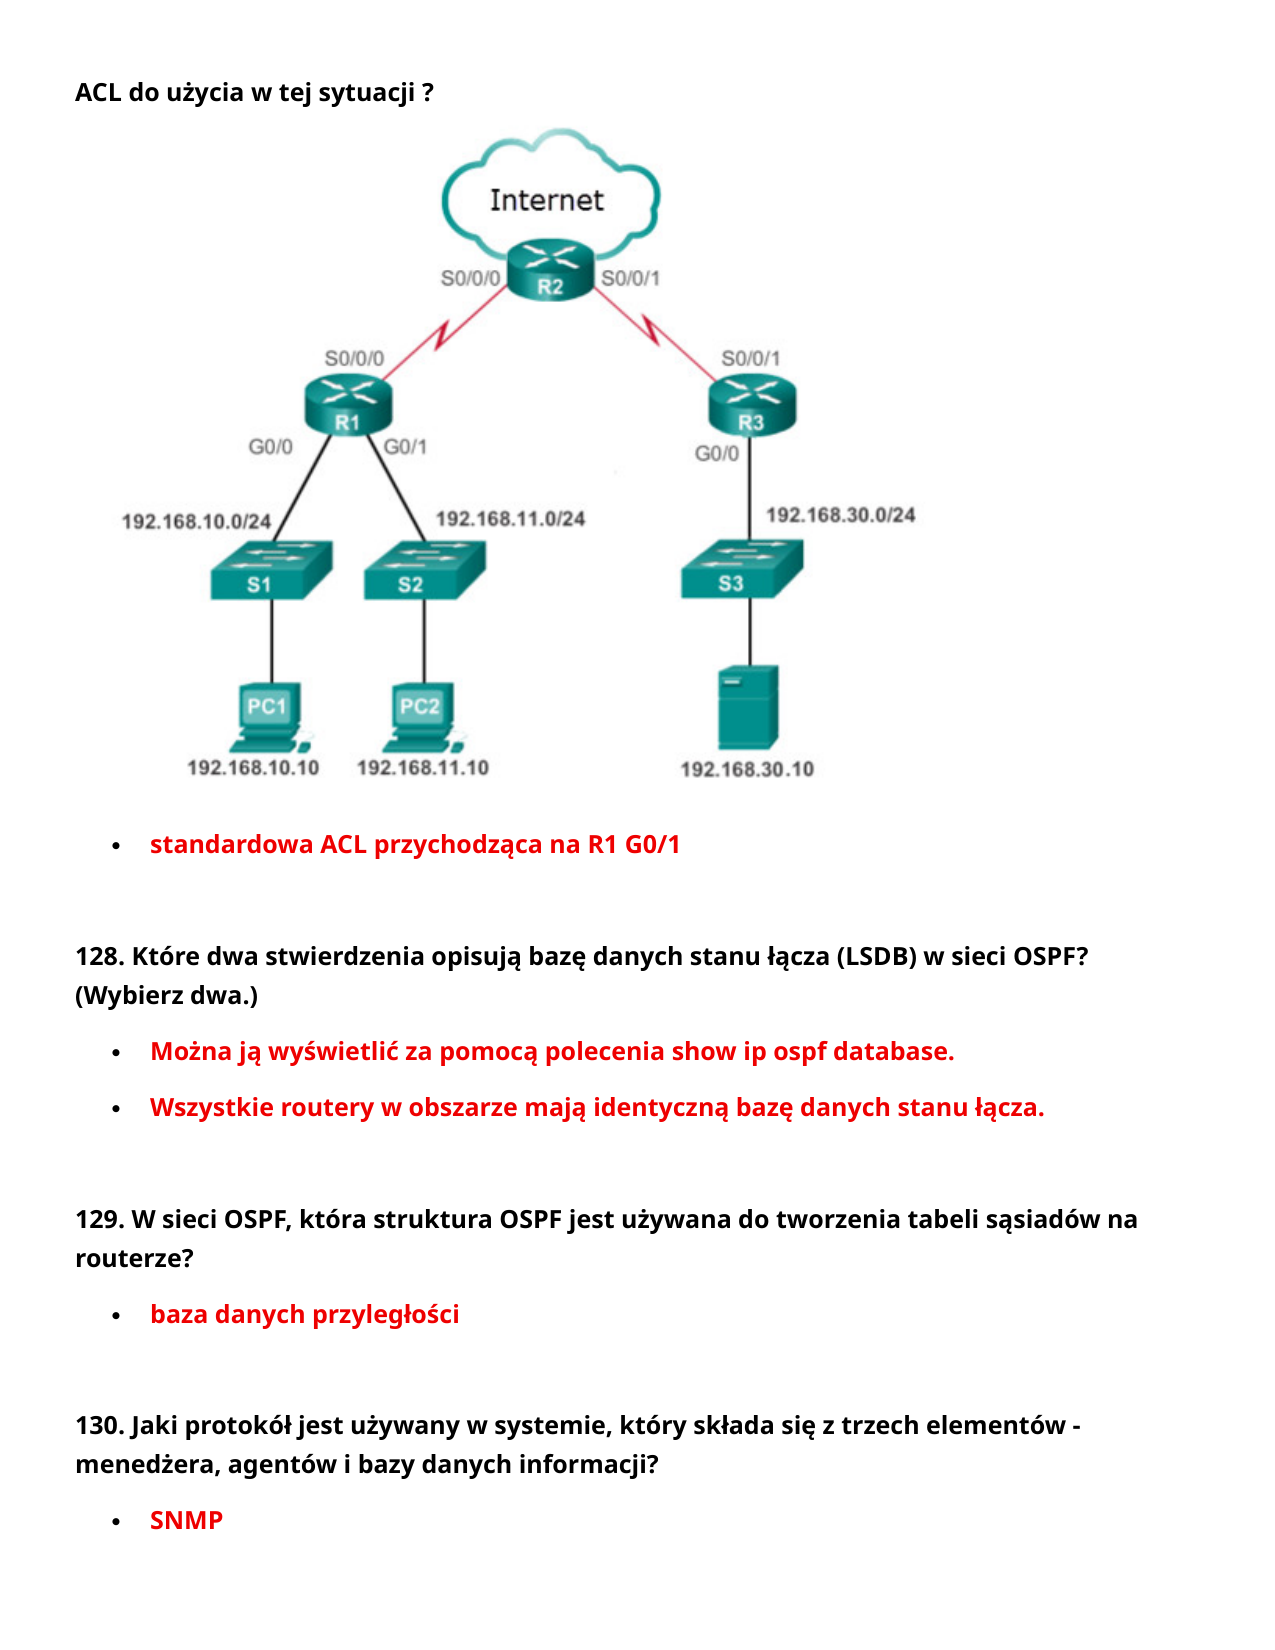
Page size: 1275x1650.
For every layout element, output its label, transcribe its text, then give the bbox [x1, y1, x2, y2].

text 128. Które dwa stwierdzenia opisują bazę danych stanu łącza (LSDB) w sieci OSPF? (Wybierz dwa.) [75, 939, 1200, 1012]
list baza danych przyległości [112, 1296, 1200, 1330]
list Można ją wyświetlić za pomocą polecenia show ip ospf database. [112, 1034, 1200, 1068]
text ACL do użycia w tej sytuacji ? [75, 75, 1200, 805]
list Wszystkie routery w obszarze mają identyczną bazę danych stanu łącza. [112, 1090, 1200, 1124]
list standardowa ACL przychodząca na R1 G0/1 [112, 827, 1200, 861]
text 130. Jaki protokół jest używany w systemie, który składa się z trzech elementów - menedżera, agentów i bazy danych informacji? [75, 1408, 1200, 1481]
text 129. W sieci OSPF, która struktura OSPF jest używana do tworzenia tabeli sąsiadów na routerze? [75, 1201, 1200, 1274]
list SNMP [112, 1503, 1200, 1537]
